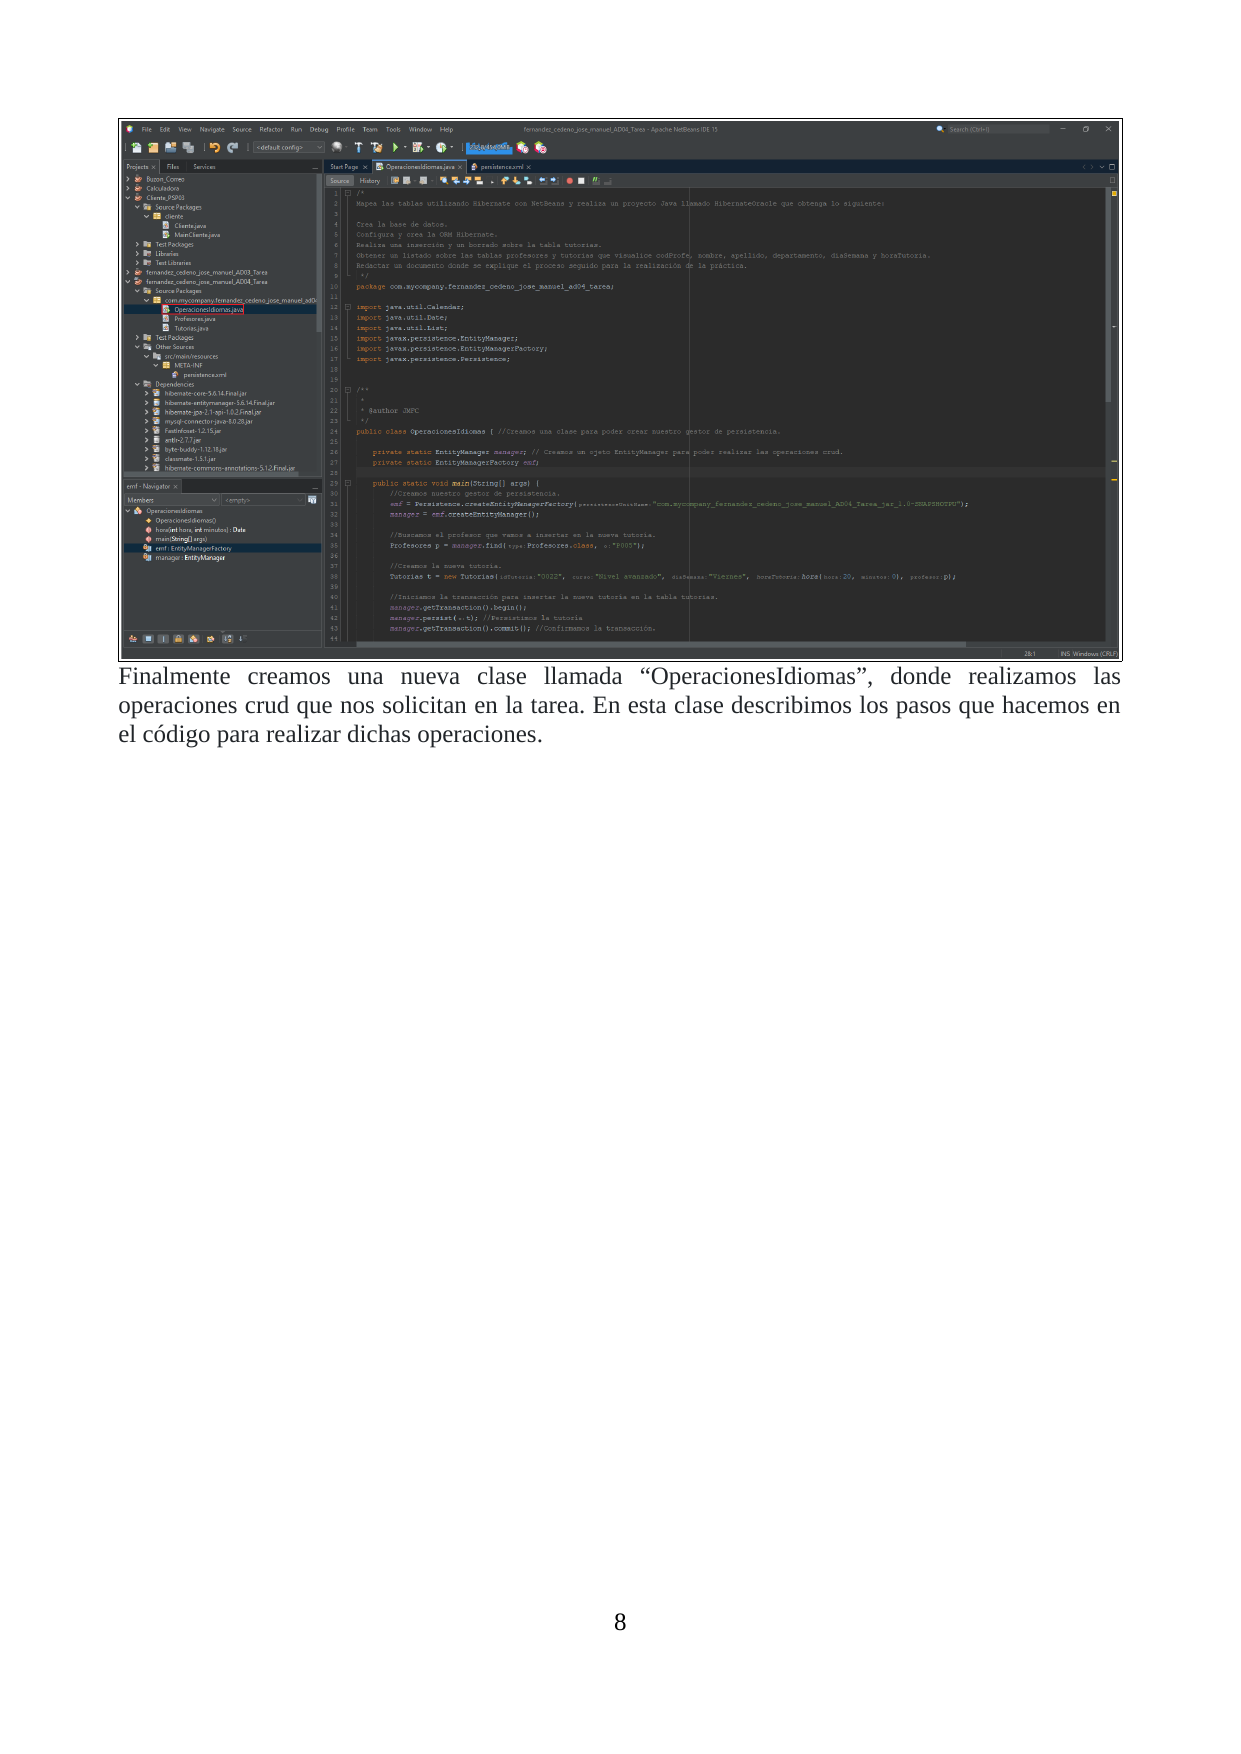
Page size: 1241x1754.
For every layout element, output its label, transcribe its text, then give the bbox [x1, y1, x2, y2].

picture [121, 121, 1119, 659]
text Finalmente creamos una nueva clase llamada “OperacionesIdiomas”, donde realizamos las operaciones crud que nos solicitan en la tarea. En esta clase describimos los pasos que hacemos en el código para realizar dichas operaciones. [118, 662, 1122, 748]
